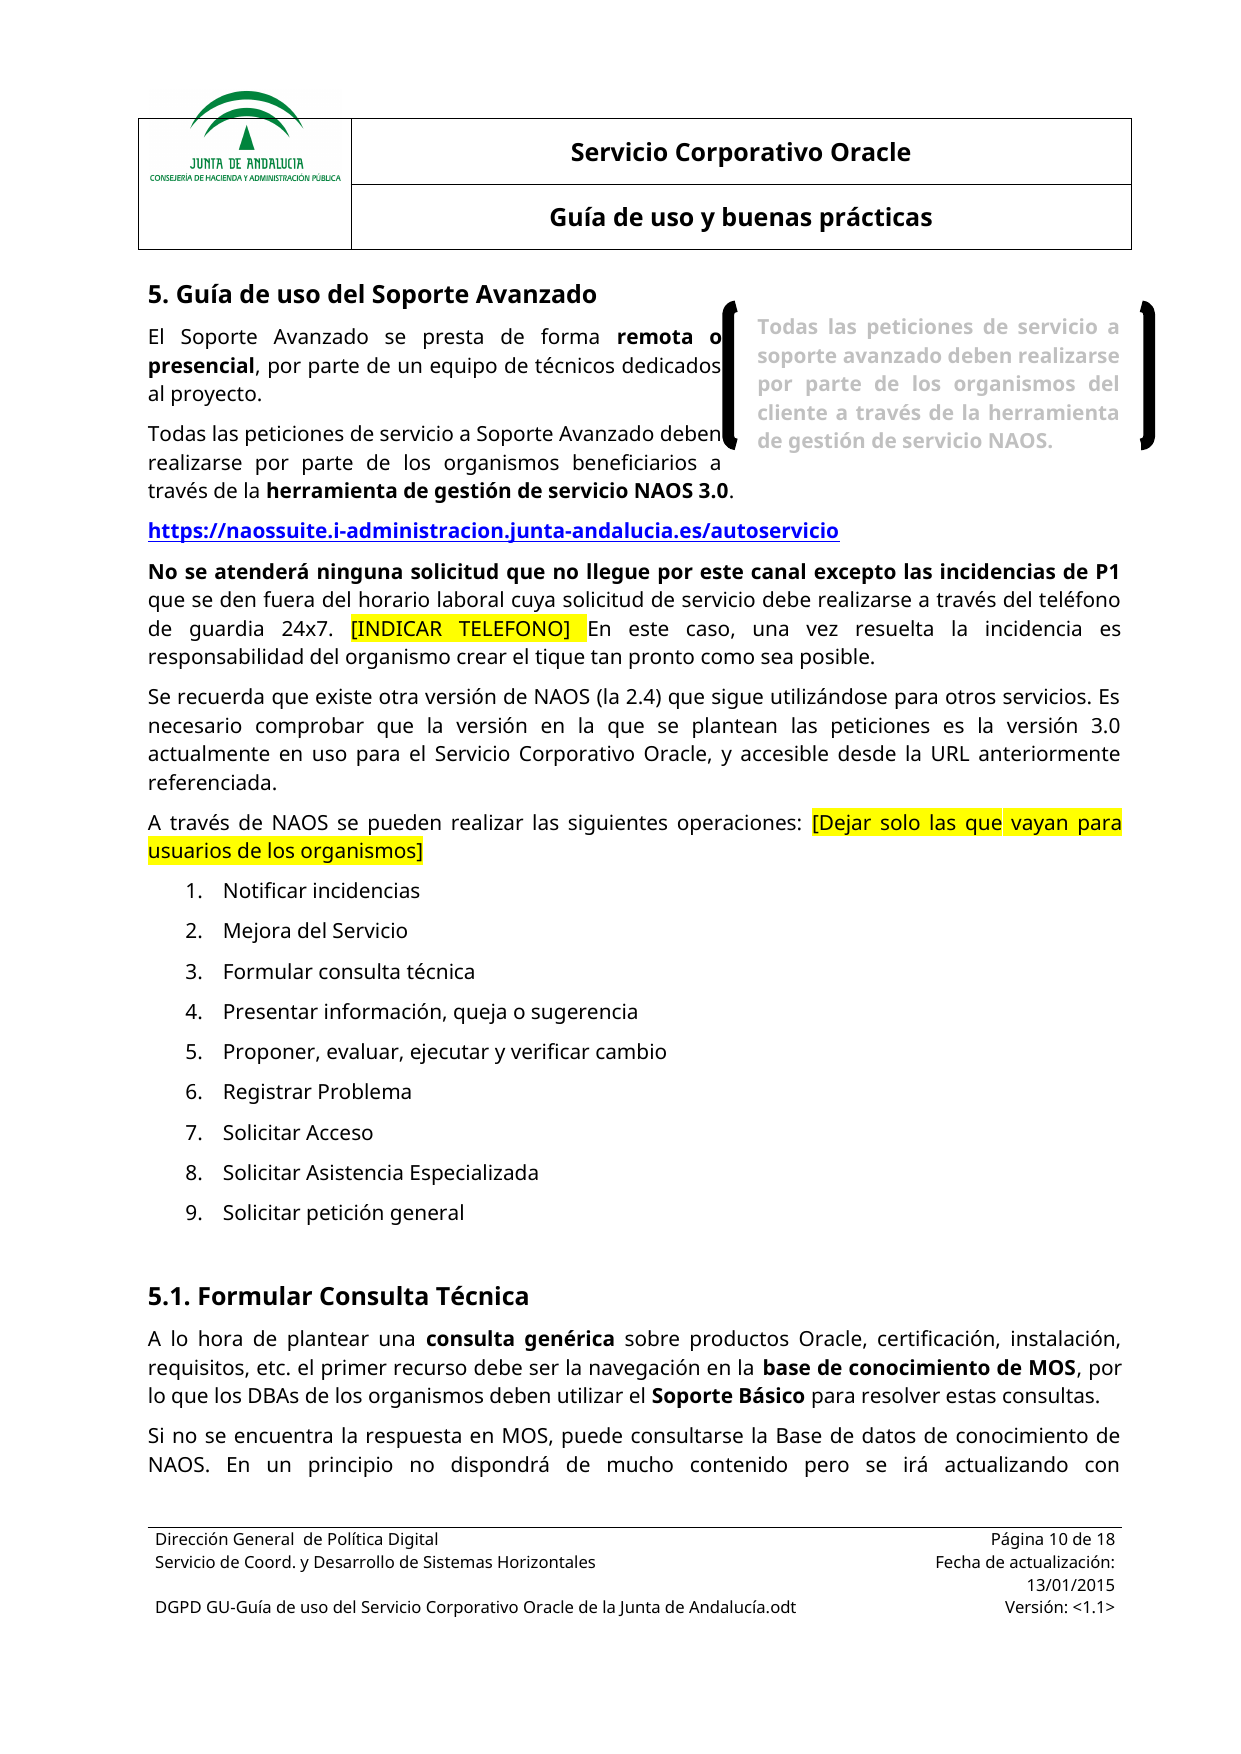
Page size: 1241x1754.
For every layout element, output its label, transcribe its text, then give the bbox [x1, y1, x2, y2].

list Proponer, evaluar, ejecutar y verificar cambio [185, 1037, 1122, 1066]
text Todas las peticiones de servicio a Soporte Avanzado deben realizarse por parte de los organismos beneficiarios a través de la herramienta de gestión de servicio NAOS 3.0. [148, 419, 1122, 505]
text A lo hora de plantear una consulta genérica sobre productos Oracle, certificación, instalación, requisitos, etc. el primer recurso debe ser la navegación en la base de conocimiento de MOS, por lo que los DBAs de los organismos deben utilizar el Soporte Básico para resolver estas consultas. [148, 1324, 1122, 1410]
text El Soporte Avanzado se presta de forma remota o presencial, por parte de un equipo de técnicos dedicados al proyecto. [148, 322, 722, 408]
list Presentar información, queja o sugerencia [185, 997, 1122, 1026]
list Registrar Problema [185, 1077, 1122, 1106]
list Solicitar Acceso [185, 1118, 1122, 1146]
text Si no se encuentra la respuesta en MOS, puede consultarse la Base de datos de conocimiento de NAOS. En un principio no dispondrá de mucho contenido pero se irá actualizando con [148, 1421, 1122, 1478]
text El Soporte Avanzado se presta de forma remota o presencial, por parte de un equipo de técnicos dedicados al proyecto. [737, 322, 1122, 408]
text Se recuerda que existe otra versión de NAOS (la 2.4) que sigue utilizándose para otros servicios. Es necesario comprobar que la versión en la que se plantean las peticiones es la versión 3.0 actualmente en uso para el Servicio Corporativo Oracle, y accesible desde la URL anteriormente referenciada. [148, 682, 1122, 796]
list Notificar incidencias [185, 876, 1122, 905]
list Solicitar Asistencia Especializada [185, 1158, 1122, 1186]
subtitle Guía de uso del Soporte Avanzado [148, 277, 1122, 311]
subtitle Formular Consulta Técnica [148, 1278, 1122, 1313]
text No se atenderá ninguna solicitud que no llegue por este canal excepto las incidencias de P1 que se den fuera del horario laboral cuya solicitud de servicio debe realizarse a través del teléfono de guardia 24x7. [INDICAR TELEFONO] En este caso, una vez resuelta la incidencia es responsabilidad del organismo crear el tique tan pronto como sea posible. [148, 557, 1122, 671]
list Mejora del Servicio [185, 917, 1122, 945]
text https://naossuite.i-administracion.junta-andalucia.es/autoservicio [148, 517, 1122, 545]
picture [149, 89, 342, 118]
list Formular consulta técnica [185, 957, 1122, 985]
text A través de NAOS se pueden realizar las siguientes operaciones: [Dejar solo las que vayan para usuarios de los organismos] [148, 808, 1122, 865]
list Solicitar petición general [185, 1198, 1122, 1227]
picture [149, 119, 342, 182]
